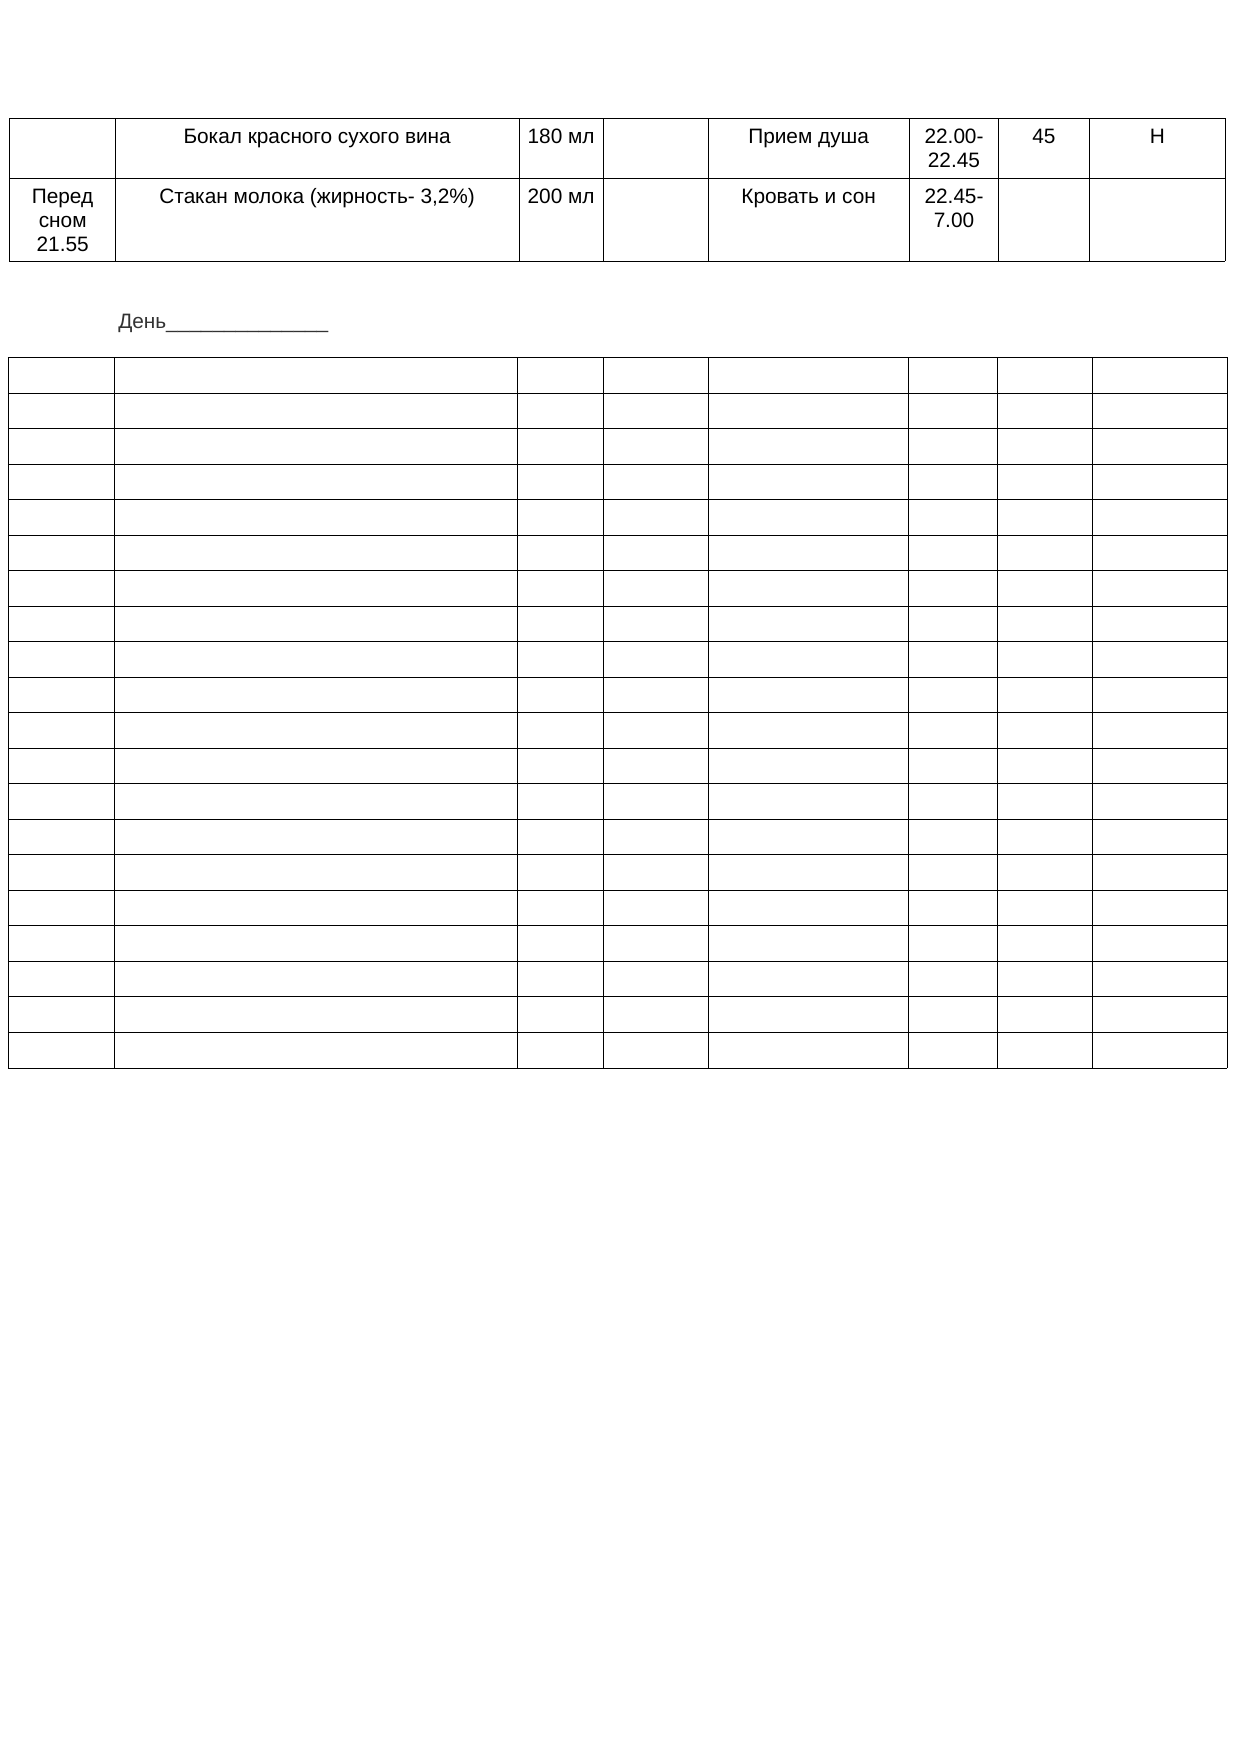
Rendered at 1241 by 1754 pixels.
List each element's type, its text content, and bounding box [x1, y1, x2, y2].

table_cell [1090, 179, 1225, 261]
table_cell [709, 536, 908, 570]
table_cell [115, 465, 517, 499]
table_header [709, 358, 908, 392]
table_cell [604, 678, 708, 712]
table_cell [998, 891, 1092, 925]
table_cell [999, 179, 1089, 261]
table_cell [709, 1033, 908, 1067]
table_header [1093, 358, 1227, 392]
table_cell [518, 465, 603, 499]
table_cell [709, 820, 908, 854]
table_cell [115, 855, 517, 890]
table_cell [709, 749, 908, 783]
table_cell [1093, 465, 1227, 499]
table_cell Стакан молока (жирность- 3,2%) [116, 179, 519, 261]
table_cell 180 мл [520, 119, 603, 178]
table_cell [909, 855, 997, 890]
table_header [998, 358, 1092, 392]
table_cell [909, 571, 997, 606]
table_cell [909, 713, 997, 748]
text День______________ [118, 309, 1122, 333]
table_cell [9, 713, 114, 748]
table_cell [604, 119, 708, 178]
table_cell [9, 855, 114, 890]
table_cell [115, 500, 517, 534]
table_cell [518, 571, 603, 606]
table_cell [604, 891, 708, 925]
table_cell [998, 500, 1092, 534]
table_cell [10, 119, 115, 178]
table_cell [604, 855, 708, 890]
table_cell [998, 1033, 1092, 1067]
table_cell [998, 571, 1092, 606]
table_cell [1093, 891, 1227, 925]
table_cell [998, 429, 1092, 463]
table_cell [998, 749, 1092, 783]
table_cell [518, 500, 603, 534]
table_cell [604, 820, 708, 854]
table_header [909, 358, 997, 392]
table_cell [909, 926, 997, 961]
table_cell [115, 962, 517, 996]
table_cell [604, 926, 708, 961]
table_cell [604, 465, 708, 499]
table_cell Перед сном 21.55 [10, 179, 115, 261]
table_cell [518, 1033, 603, 1067]
table_cell [115, 642, 517, 677]
table_cell [9, 642, 114, 677]
table_cell [1093, 642, 1227, 677]
table_cell [9, 571, 114, 606]
table_cell [518, 997, 603, 1032]
table_header [9, 358, 114, 392]
table_cell [115, 607, 517, 641]
table_cell [909, 749, 997, 783]
table_cell [909, 465, 997, 499]
table_cell [115, 429, 517, 463]
table_cell [909, 820, 997, 854]
table_cell [604, 642, 708, 677]
table_cell [518, 642, 603, 677]
table_cell [909, 997, 997, 1032]
table_cell [518, 820, 603, 854]
table_cell [518, 713, 603, 748]
table_cell [604, 536, 708, 570]
table_cell [998, 465, 1092, 499]
table_cell [115, 536, 517, 570]
table_cell [709, 429, 908, 463]
table_cell [604, 962, 708, 996]
table_cell [115, 713, 517, 748]
table_cell [115, 784, 517, 819]
table_header [604, 358, 708, 392]
table_cell [604, 429, 708, 463]
table_cell Кровать и сон [709, 179, 909, 261]
table_cell [604, 1033, 708, 1067]
table_cell [909, 500, 997, 534]
table_cell [9, 1033, 114, 1067]
table_cell [115, 749, 517, 783]
table_cell [518, 749, 603, 783]
table_cell [604, 784, 708, 819]
table_cell [9, 500, 114, 534]
table_cell 200 мл [520, 179, 603, 261]
table_cell [998, 536, 1092, 570]
table_cell [115, 571, 517, 606]
table_cell [909, 962, 997, 996]
table_cell [518, 607, 603, 641]
table_cell [998, 642, 1092, 677]
table_cell [998, 997, 1092, 1032]
table_cell [998, 926, 1092, 961]
table_cell [9, 784, 114, 819]
table_cell [909, 678, 997, 712]
table_cell [518, 536, 603, 570]
table_cell [1093, 500, 1227, 534]
table_cell [1093, 749, 1227, 783]
table_cell [1093, 926, 1227, 961]
table_cell [9, 962, 114, 996]
table_cell [518, 394, 603, 428]
table_cell [709, 962, 908, 996]
table_cell [909, 429, 997, 463]
table_cell [909, 642, 997, 677]
table_cell [518, 429, 603, 463]
table_cell [604, 500, 708, 534]
table_cell [518, 962, 603, 996]
table_cell 45 [999, 119, 1089, 178]
table_cell [909, 536, 997, 570]
table_cell [709, 607, 908, 641]
table_cell [9, 536, 114, 570]
table_cell [604, 997, 708, 1032]
table_cell 22.00-22.45 [910, 119, 998, 178]
table_cell [709, 784, 908, 819]
table_cell [1093, 571, 1227, 606]
table_cell [998, 784, 1092, 819]
table_cell [115, 678, 517, 712]
table_cell [9, 607, 114, 641]
table_cell [709, 500, 908, 534]
table_cell [998, 855, 1092, 890]
table_cell [9, 429, 114, 463]
table_cell [998, 394, 1092, 428]
table_cell Прием душа [709, 119, 909, 178]
table_header [518, 358, 603, 392]
table_cell [1093, 536, 1227, 570]
table_cell [709, 394, 908, 428]
table_cell [709, 997, 908, 1032]
table_cell [709, 642, 908, 677]
table_cell [1093, 713, 1227, 748]
table_cell [1093, 429, 1227, 463]
table_cell [115, 891, 517, 925]
table_cell [604, 713, 708, 748]
table_cell [1093, 997, 1227, 1032]
table_cell [604, 571, 708, 606]
table_cell [9, 465, 114, 499]
table_cell [709, 465, 908, 499]
table_cell [604, 179, 708, 261]
table_cell [709, 713, 908, 748]
table_cell [998, 962, 1092, 996]
table_cell [115, 820, 517, 854]
table_cell [115, 997, 517, 1032]
table_cell [115, 1033, 517, 1067]
table_cell [518, 855, 603, 890]
table_cell [9, 820, 114, 854]
table_cell [115, 926, 517, 961]
table_cell Бокал красного сухого вина [116, 119, 519, 178]
table_cell [709, 926, 908, 961]
table_cell [9, 394, 114, 428]
table_cell [518, 926, 603, 961]
table_cell [998, 678, 1092, 712]
table_cell [709, 855, 908, 890]
table_header [115, 358, 517, 392]
table_cell [9, 891, 114, 925]
table_cell [9, 997, 114, 1032]
table_cell 22.45-7.00 [910, 179, 998, 261]
table_cell Н [1090, 119, 1225, 178]
table_cell [909, 607, 997, 641]
table_cell [709, 571, 908, 606]
table_cell [518, 891, 603, 925]
table_cell [604, 607, 708, 641]
table_cell [604, 749, 708, 783]
table_cell [709, 891, 908, 925]
table_cell [1093, 607, 1227, 641]
table_cell [998, 607, 1092, 641]
table_cell [1093, 784, 1227, 819]
table_cell [1093, 1033, 1227, 1067]
table_cell [9, 926, 114, 961]
table_cell [1093, 394, 1227, 428]
table_cell [1093, 855, 1227, 890]
table_cell [998, 713, 1092, 748]
table_cell [518, 678, 603, 712]
table_cell [909, 784, 997, 819]
table_cell [9, 678, 114, 712]
table_cell [709, 678, 908, 712]
table_cell [1093, 962, 1227, 996]
table_cell [1093, 678, 1227, 712]
table_cell [1093, 820, 1227, 854]
table_cell [115, 394, 517, 428]
table_cell [518, 784, 603, 819]
table_cell [604, 394, 708, 428]
table_cell [9, 749, 114, 783]
table_cell [909, 891, 997, 925]
table_cell [998, 820, 1092, 854]
table_cell [909, 394, 997, 428]
table_cell [909, 1033, 997, 1067]
